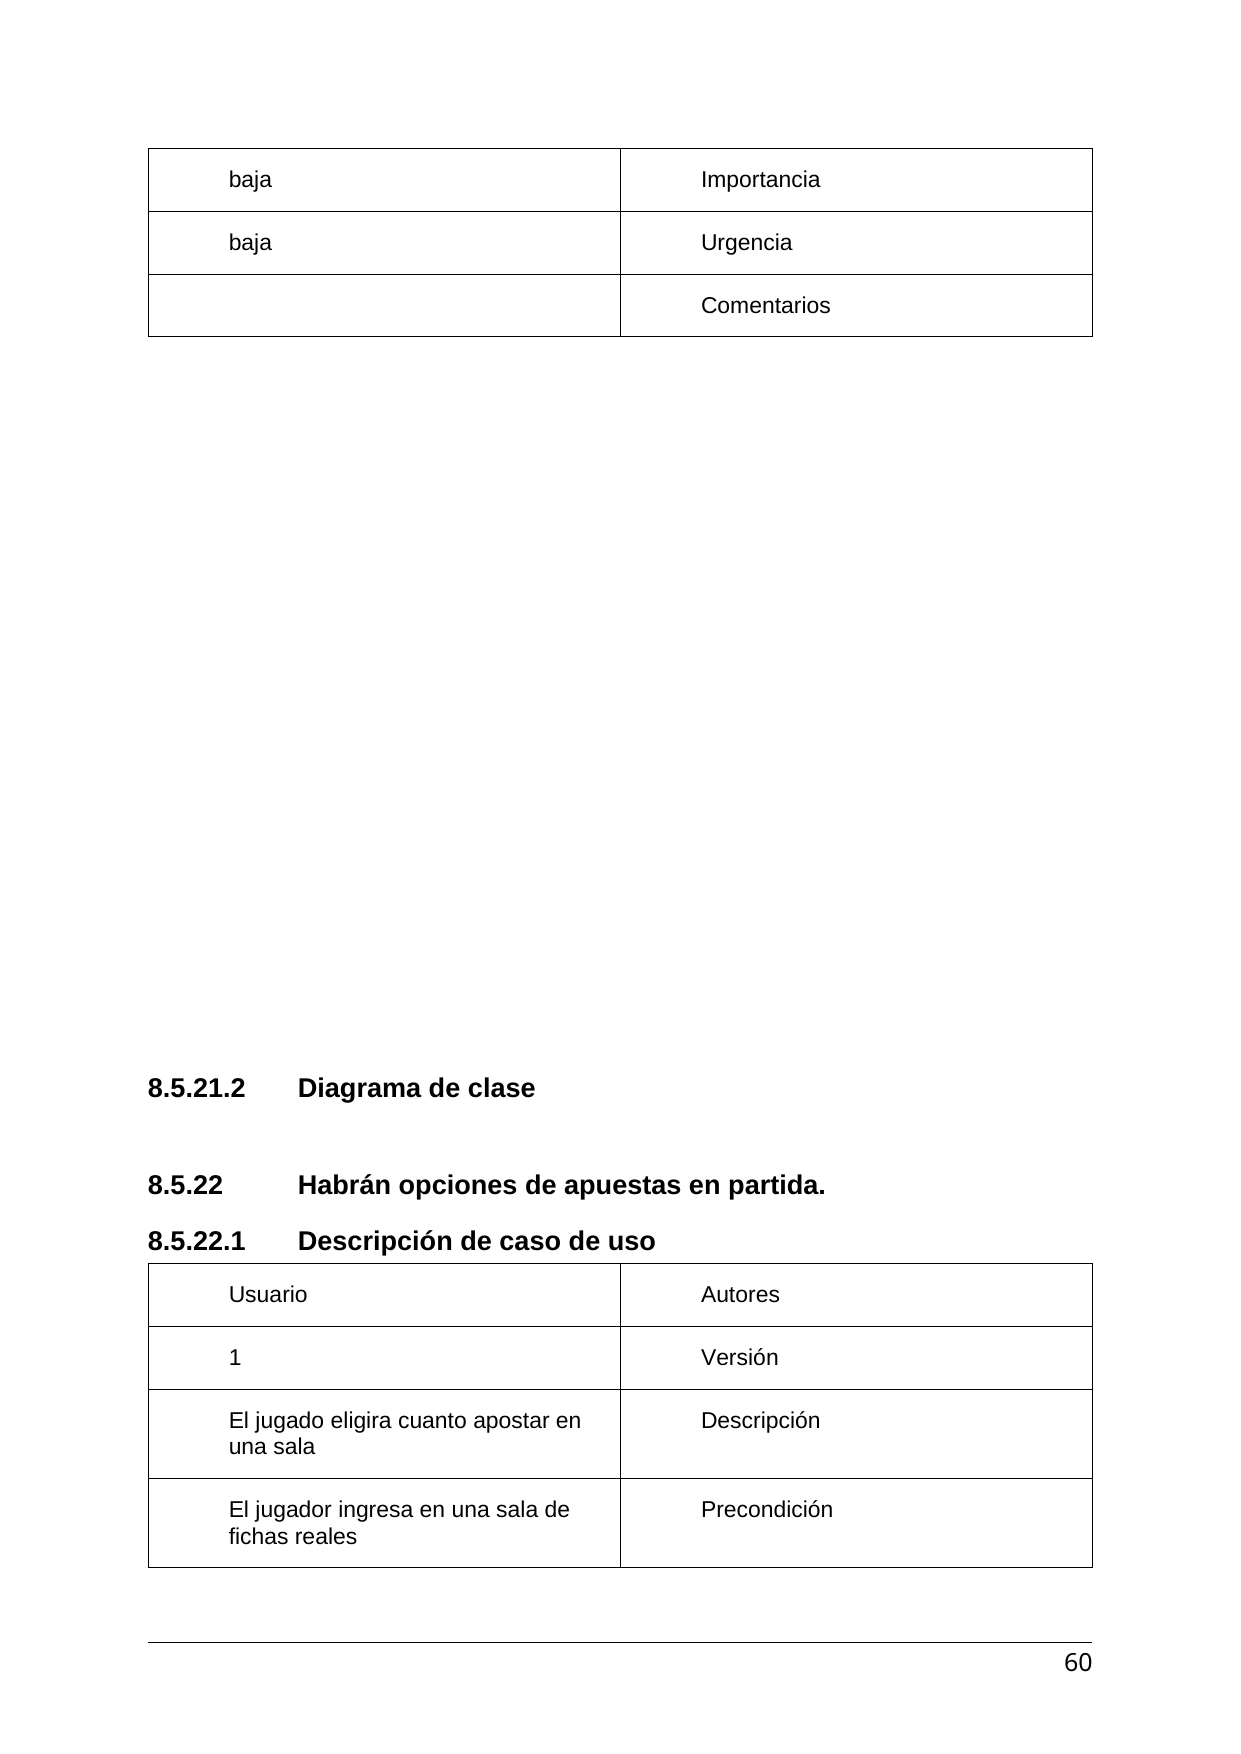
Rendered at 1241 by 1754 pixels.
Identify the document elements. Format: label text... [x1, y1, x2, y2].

table_cell El jugador ingresa en una sala de fichas reales [149, 1479, 620, 1567]
table_cell baja [149, 212, 620, 273]
subtitle Descripción de caso de uso [148, 1225, 1092, 1257]
table_cell El jugado eligira cuanto apostar en una sala [149, 1390, 620, 1478]
table_cell baja [149, 149, 620, 211]
table_cell Versión [621, 1327, 1092, 1389]
table_cell Comentarios [621, 275, 1092, 336]
table_cell Urgencia [621, 212, 1092, 273]
table_cell [149, 275, 620, 336]
table_cell 1 [149, 1327, 620, 1389]
table_cell Descripción [621, 1390, 1092, 1478]
table_header Usuario [149, 1264, 620, 1326]
table_header Autores [621, 1264, 1092, 1326]
table_cell Precondición [621, 1479, 1092, 1567]
subtitle Diagrama de clase [148, 1072, 1092, 1103]
subtitle Habrán opciones de apuestas en partida. [148, 1169, 1092, 1200]
table_cell Importancia [621, 149, 1092, 211]
